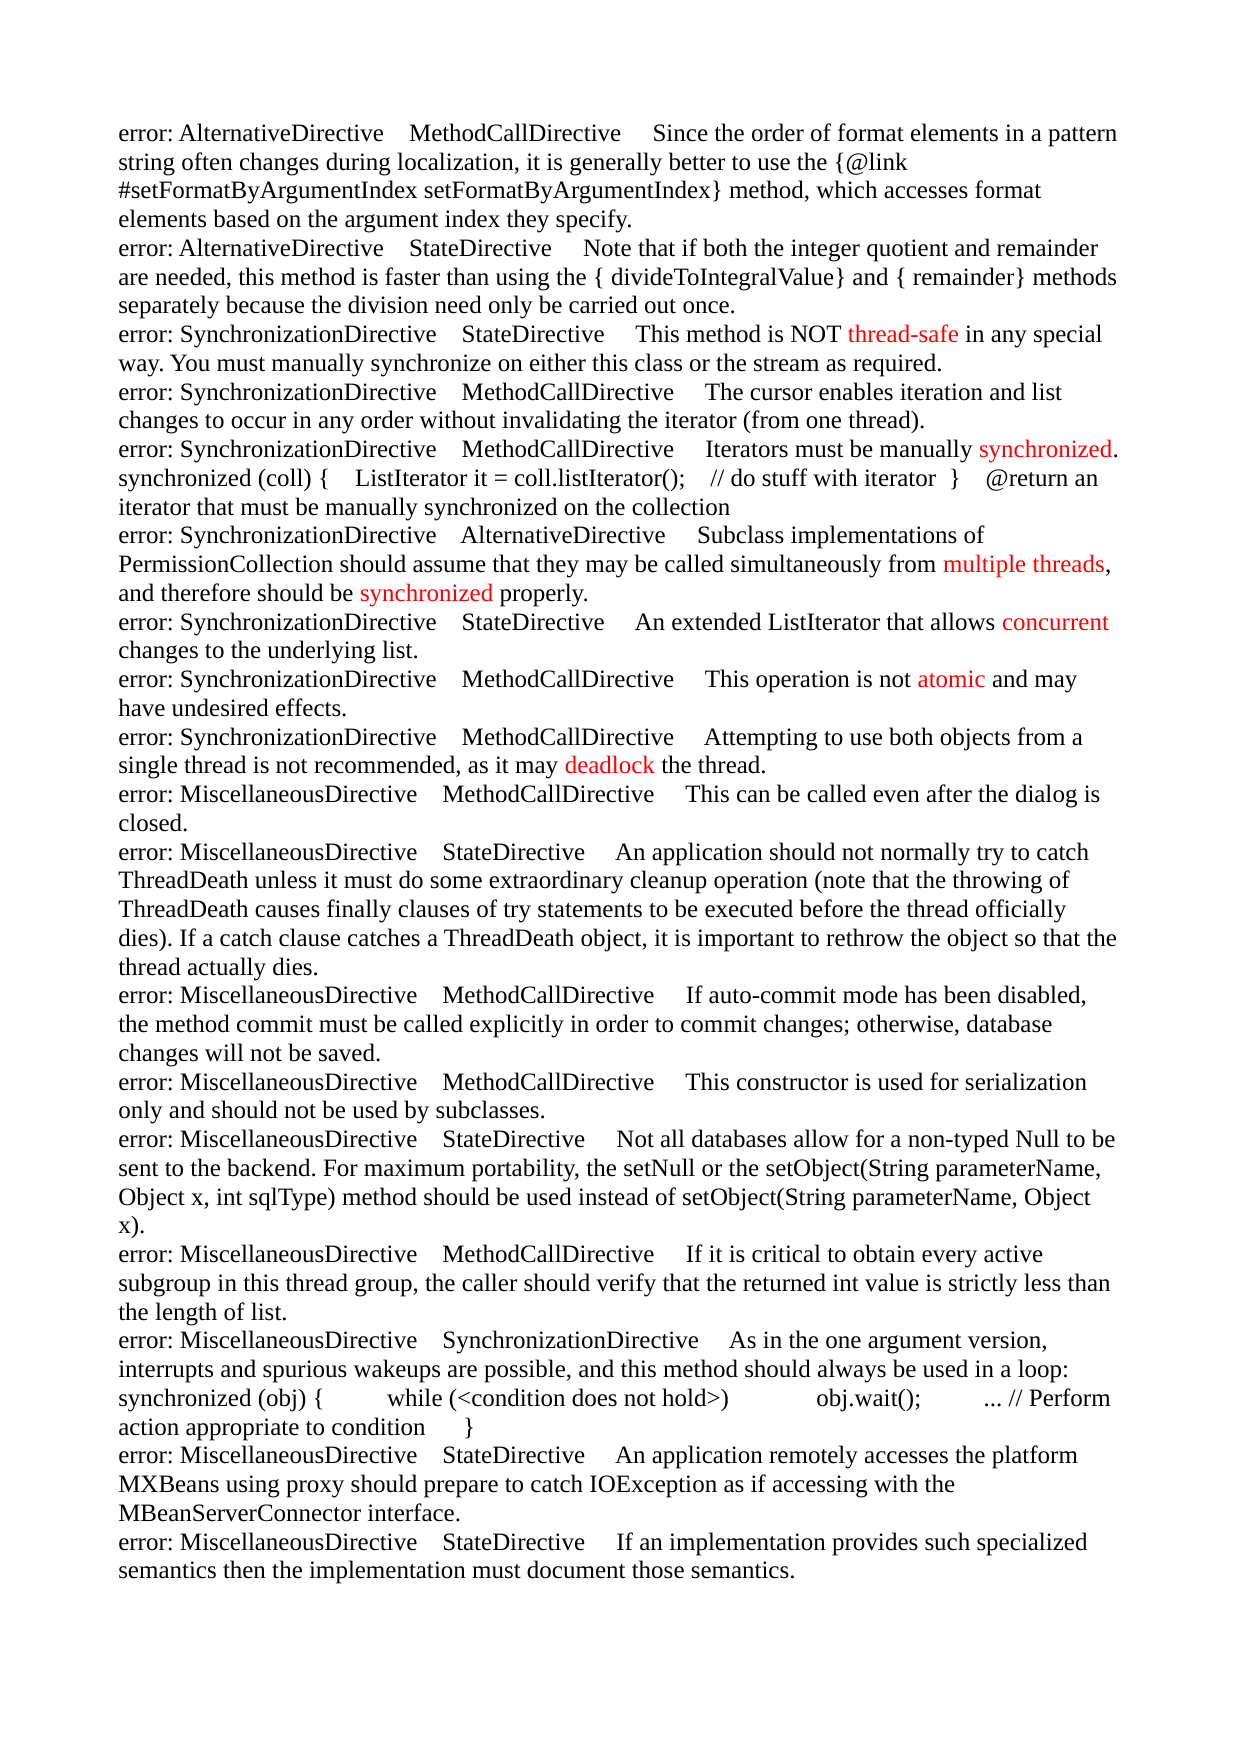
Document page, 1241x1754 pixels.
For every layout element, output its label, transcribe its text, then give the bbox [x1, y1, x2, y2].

text error: MiscellaneousDirective MethodCallDirective If it is critical to obtain every active subgroup in this thread group, the caller should verify that the returned int value is strictly less than the length of list. [118, 1239, 1122, 1326]
text error: SynchronizationDirective MethodCallDirective Iterators must be manually synchronized. synchronized (coll) { ListIterator it = coll.listIterator(); // do stuff with iterator } @return an iterator that must be manually synchronized on the collection [118, 434, 1122, 521]
text error: MiscellaneousDirective StateDirective An application remotely accesses the platform MXBeans using proxy should prepare to catch IOException as if accessing with the MBeanServerConnector interface. [118, 1441, 1122, 1527]
text error: SynchronizationDirective MethodCallDirective Attempting to use both objects from a single thread is not recommended, as it may deadlock the thread. [118, 722, 1122, 779]
text error: MiscellaneousDirective MethodCallDirective If auto-commit mode has been disabled, the method commit must be called explicitly in order to commit changes; otherwise, database changes will not be saved. [118, 981, 1122, 1067]
text error: AlternativeDirective StateDirective Note that if both the integer quotient and remainder are needed, this method is faster than using the { divideToIntegralValue} and { remainder} methods separately because the division need only be carried out once. [118, 233, 1122, 319]
text error: MiscellaneousDirective StateDirective Not all databases allow for a non-typed Null to be sent to the backend. For maximum portability, the setNull or the setObject(String parameterName, Object x, int sqlType) method should be used instead of setObject(String parameterName, Object x). [118, 1124, 1122, 1239]
text error: MiscellaneousDirective StateDirective If an implementation provides such specialized semantics then the implementation must document those semantics. [118, 1527, 1122, 1584]
text error: MiscellaneousDirective StateDirective An application should not normally try to catch ThreadDeath unless it must do some extraordinary cleanup operation (note that the throwing of ThreadDeath causes finally clauses of try statements to be executed before the thread officially dies). If a catch clause catches a ThreadDeath object, it is important to rethrow the object so that the thread actually dies. [118, 837, 1122, 981]
text error: SynchronizationDirective AlternativeDirective Subclass implementations of PermissionCollection should assume that they may be called simultaneously from multiple threads, and therefore should be synchronized properly. [118, 521, 1122, 607]
text error: MiscellaneousDirective MethodCallDirective This can be called even after the dialog is closed. [118, 779, 1122, 837]
text error: SynchronizationDirective MethodCallDirective This operation is not atomic and may have undesired effects. [118, 664, 1122, 722]
text error: MiscellaneousDirective MethodCallDirective This constructor is used for serialization only and should not be used by subclasses. [118, 1067, 1122, 1124]
text error: AlternativeDirective MethodCallDirective Since the order of format elements in a pattern string often changes during localization, it is generally better to use the {@link #setFormatByArgumentIndex setFormatByArgumentIndex} method, which accesses format elements based on the argument index they specify. [118, 118, 1122, 233]
text error: SynchronizationDirective MethodCallDirective The cursor enables iteration and list changes to occur in any order without invalidating the iterator (from one thread). [118, 377, 1122, 434]
text error: SynchronizationDirective StateDirective An extended ListIterator that allows concurrent changes to the underlying list. [118, 607, 1122, 664]
text error: MiscellaneousDirective SynchronizationDirective As in the one argument version, interrupts and spurious wakeups are possible, and this method should always be used in a loop: synchronized (obj) { while (<condition does not hold>) obj.wait(); ... // Perform action appropriate to condition } [118, 1326, 1122, 1441]
text error: SynchronizationDirective StateDirective This method is NOT thread-safe in any special way. You must manually synchronize on either this class or the stream as required. [118, 319, 1122, 377]
